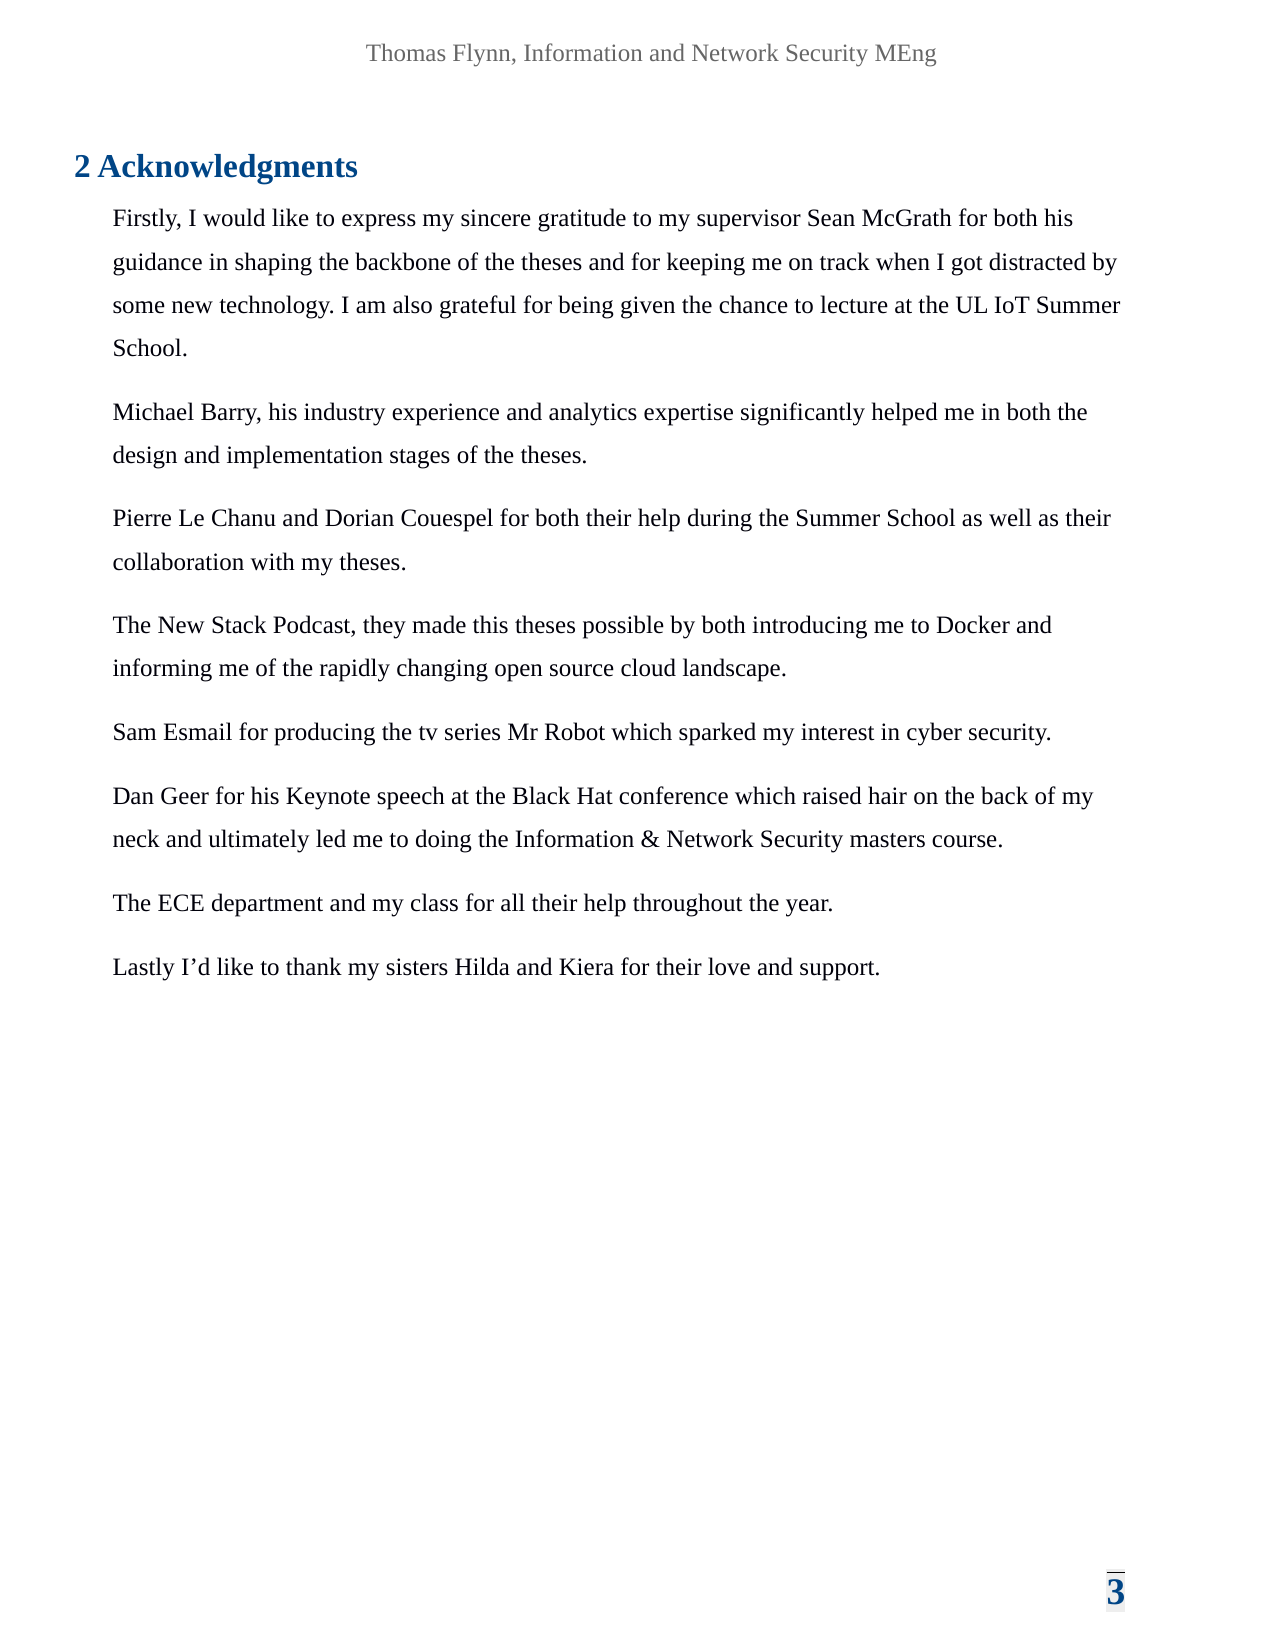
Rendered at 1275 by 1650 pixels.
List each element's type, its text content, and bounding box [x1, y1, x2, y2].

text The ECE department and my class for all their help throughout the year. [112, 888, 1125, 917]
text The New Stack Podcast, they made this theses possible by both introducing me to Docker and informing me of the rapidly changing open source cloud landscape. [112, 610, 1125, 682]
text Michael Barry, his industry experience and analytics expertise significantly helped me in both the design and implementation stages of the theses. [112, 397, 1125, 468]
subtitle 2 Acknowledgments [74, 146, 1125, 184]
text Pierre Le Chanu and Dorian Couespel for both their help during the Summer School as well as their collaboration with my theses. [112, 503, 1125, 575]
text Firstly, I would like to express my sincere gratitude to my supervisor Sean McGrath for both his guidance in shaping the backbone of the theses and for keeping me on track when I got distracted by some new technology. I am also grateful for being given the chance to lecture at the UL IoT Summer School. [112, 203, 1125, 362]
text Dan Geer for his Keynote speech at the Black Hat conference which raised hair on the back of my neck and ultimately led me to doing the Information & Network Security masters course. [112, 781, 1125, 853]
text Lastly I’d like to thank my sisters Hilda and Kiera for their love and support. [112, 952, 1125, 980]
text Sam Esmail for producing the tv series Mr Robot which sparked my interest in cyber security. [112, 717, 1125, 746]
